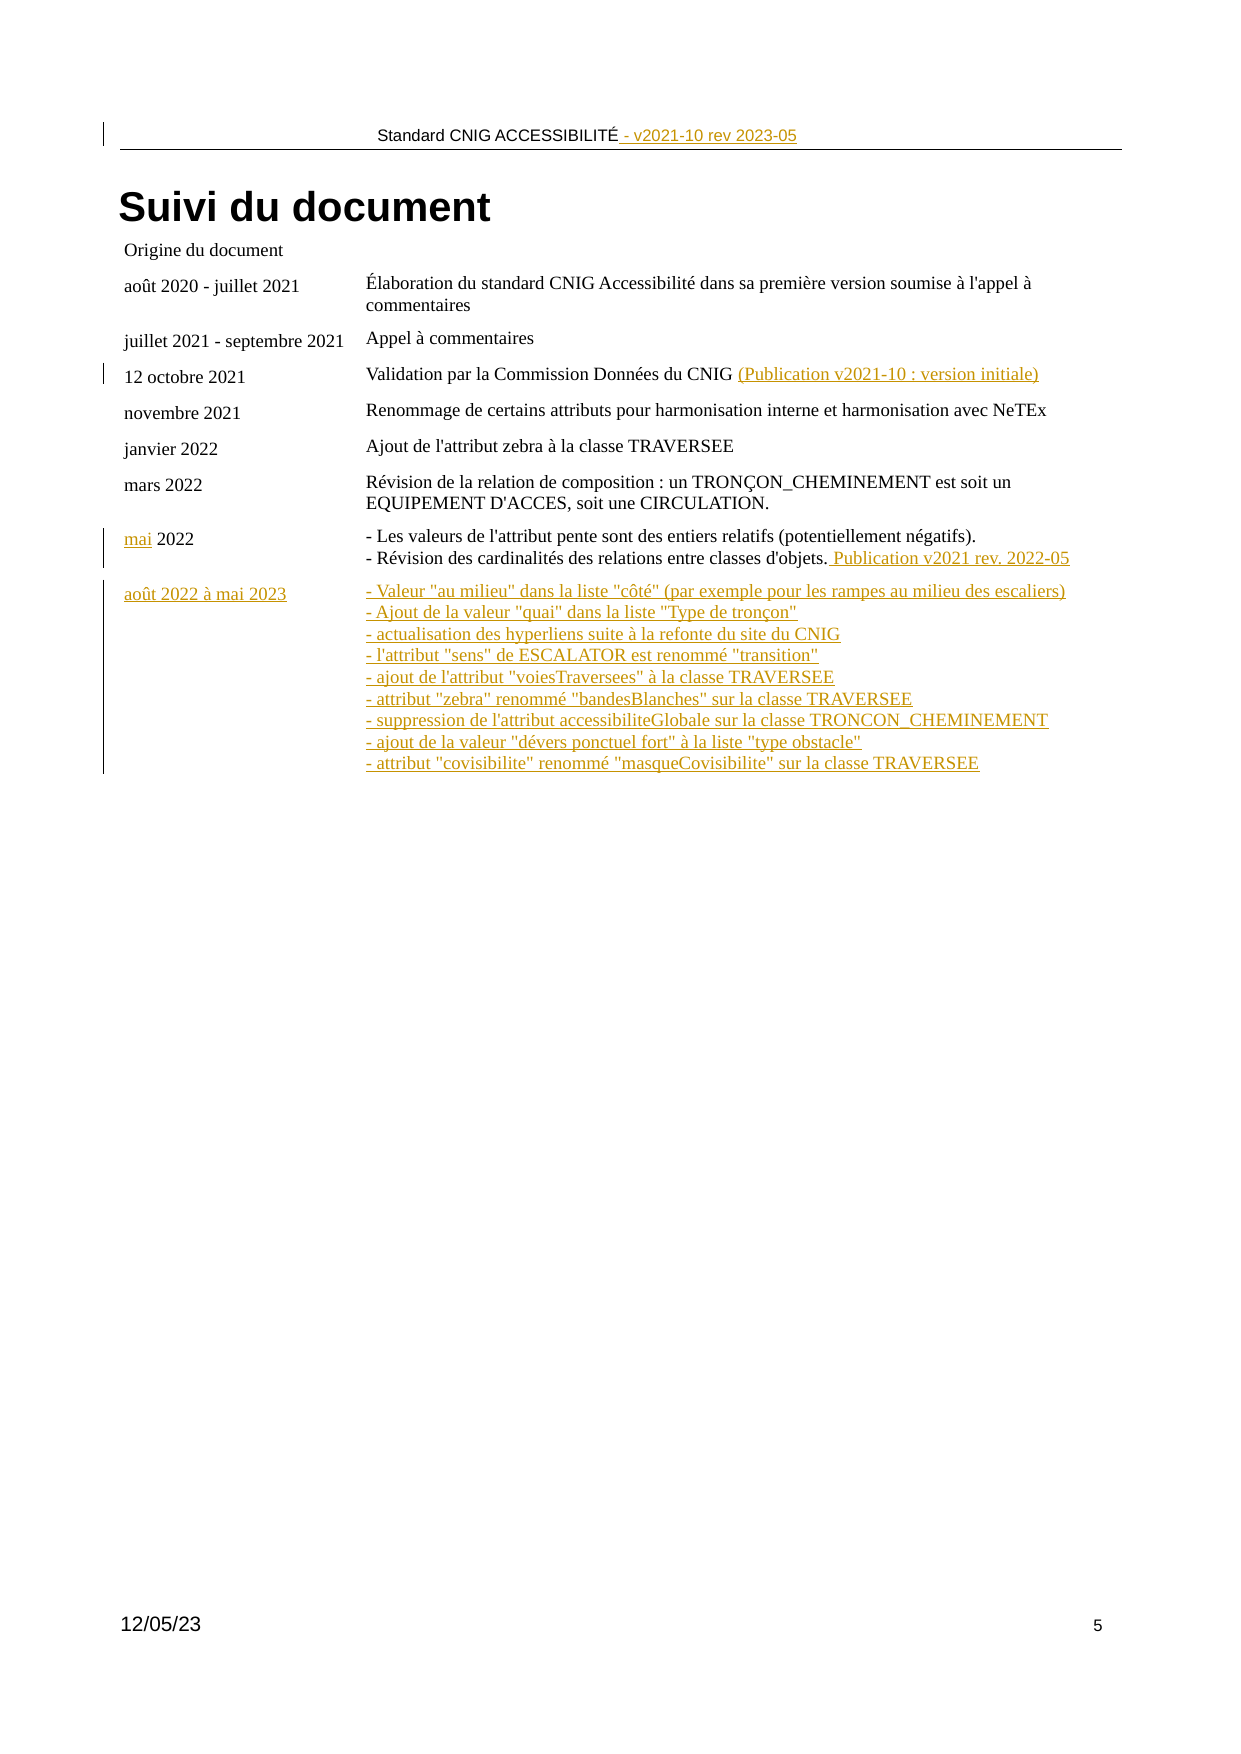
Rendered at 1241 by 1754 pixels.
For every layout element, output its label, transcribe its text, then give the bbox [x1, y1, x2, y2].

table_cell novembre 2021 [118, 393, 354, 429]
table_header Origine du document [118, 231, 354, 266]
table_cell août 2020 - juillet 2021 [118, 266, 354, 321]
table_header [354, 231, 1122, 266]
table_cell Ajout de l'attribut zebra à la classe TRAVERSEE [354, 429, 1122, 465]
table_cell juillet 2021 - septembre 2021 [118, 321, 354, 357]
table_cell - Valeur "au milieu" dans la liste "côté" (par exemple pour les rampes au milieu des escaliers) - Ajout de la valeur "quai" dans la liste "Type de tronçon" - actualisation des hyperliens suite à la refonte du site du CNIG - l'attribut "sens" de ESCALATOR est renommé "transition" - ajout de l'attribut "voiesTraversees" à la classe TRAVERSEE - attribut "zebra" renommé "bandesBlanches" sur la classe TRAVERSEE - suppression de l'attribut accessibiliteGlobale sur la classe TRONCON_CHEMINEMENT - ajout de la valeur "dévers ponctuel fort" à la liste "type obstacle" - attribut "covisibilite" renommé "masqueCovisibilite" sur la classe TRAVERSEE [354, 574, 1122, 779]
table_cell Renommage de certains attributs pour harmonisation interne et harmonisation avec NeTEx [354, 393, 1122, 429]
table_cell 12 octobre 2021 [118, 357, 354, 393]
table_cell - Les valeurs de l'attribut pente sont des entiers relatifs (potentiellement négatifs). - Révision des cardinalités des relations entre classes d'objets. Publication v2021 rev. 2022-05 [354, 519, 1122, 574]
table_cell Élaboration du standard CNIG Accessibilité dans sa première version soumise à l'appel à commentaires [354, 266, 1122, 321]
table_cell Appel à commentaires [354, 321, 1122, 357]
table_cell Validation par la Commission Données du CNIG (Publication v2021-10 : version initiale) [354, 357, 1122, 393]
table_cell janvier 2022 [118, 429, 354, 465]
text Suivi du document [118, 183, 1122, 231]
table_cell août 2022 à mai 2023 [118, 574, 354, 779]
table_cell mai 2022 [118, 519, 354, 574]
table_cell Révision de la relation de composition : un TRONÇON_CHEMINEMENT est soit un EQUIPEMENT D'ACCES, soit une CIRCULATION. [354, 465, 1122, 519]
table_cell mars 2022 [118, 465, 354, 519]
